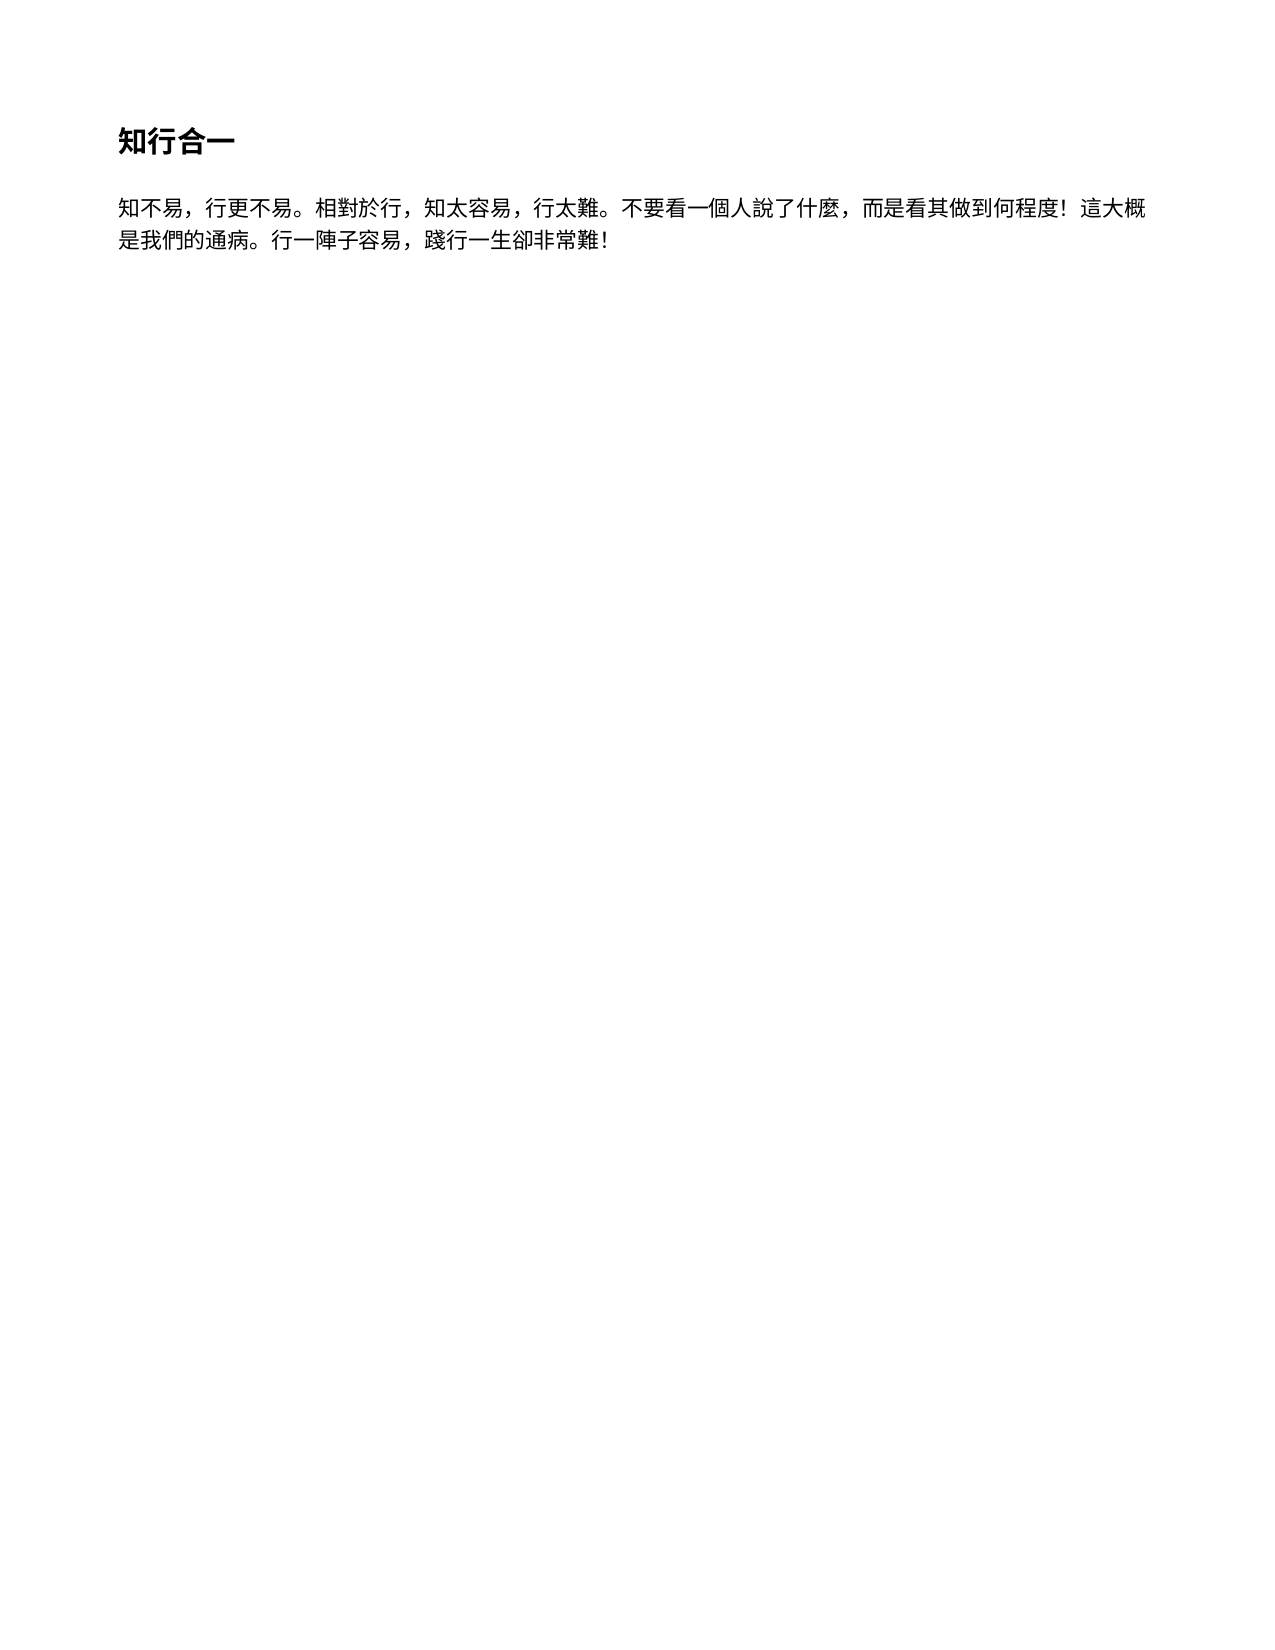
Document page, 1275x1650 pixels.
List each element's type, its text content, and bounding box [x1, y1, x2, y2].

text 知不易，行更不易。相對於行，知太容易，行太難。不要看一個人說了什麼，而是看其做到何程度！這大概是我們的通病。行一陣子容易，踐行一生卻非常難！ [118, 191, 1157, 254]
subtitle 知行合一 [118, 118, 1157, 161]
